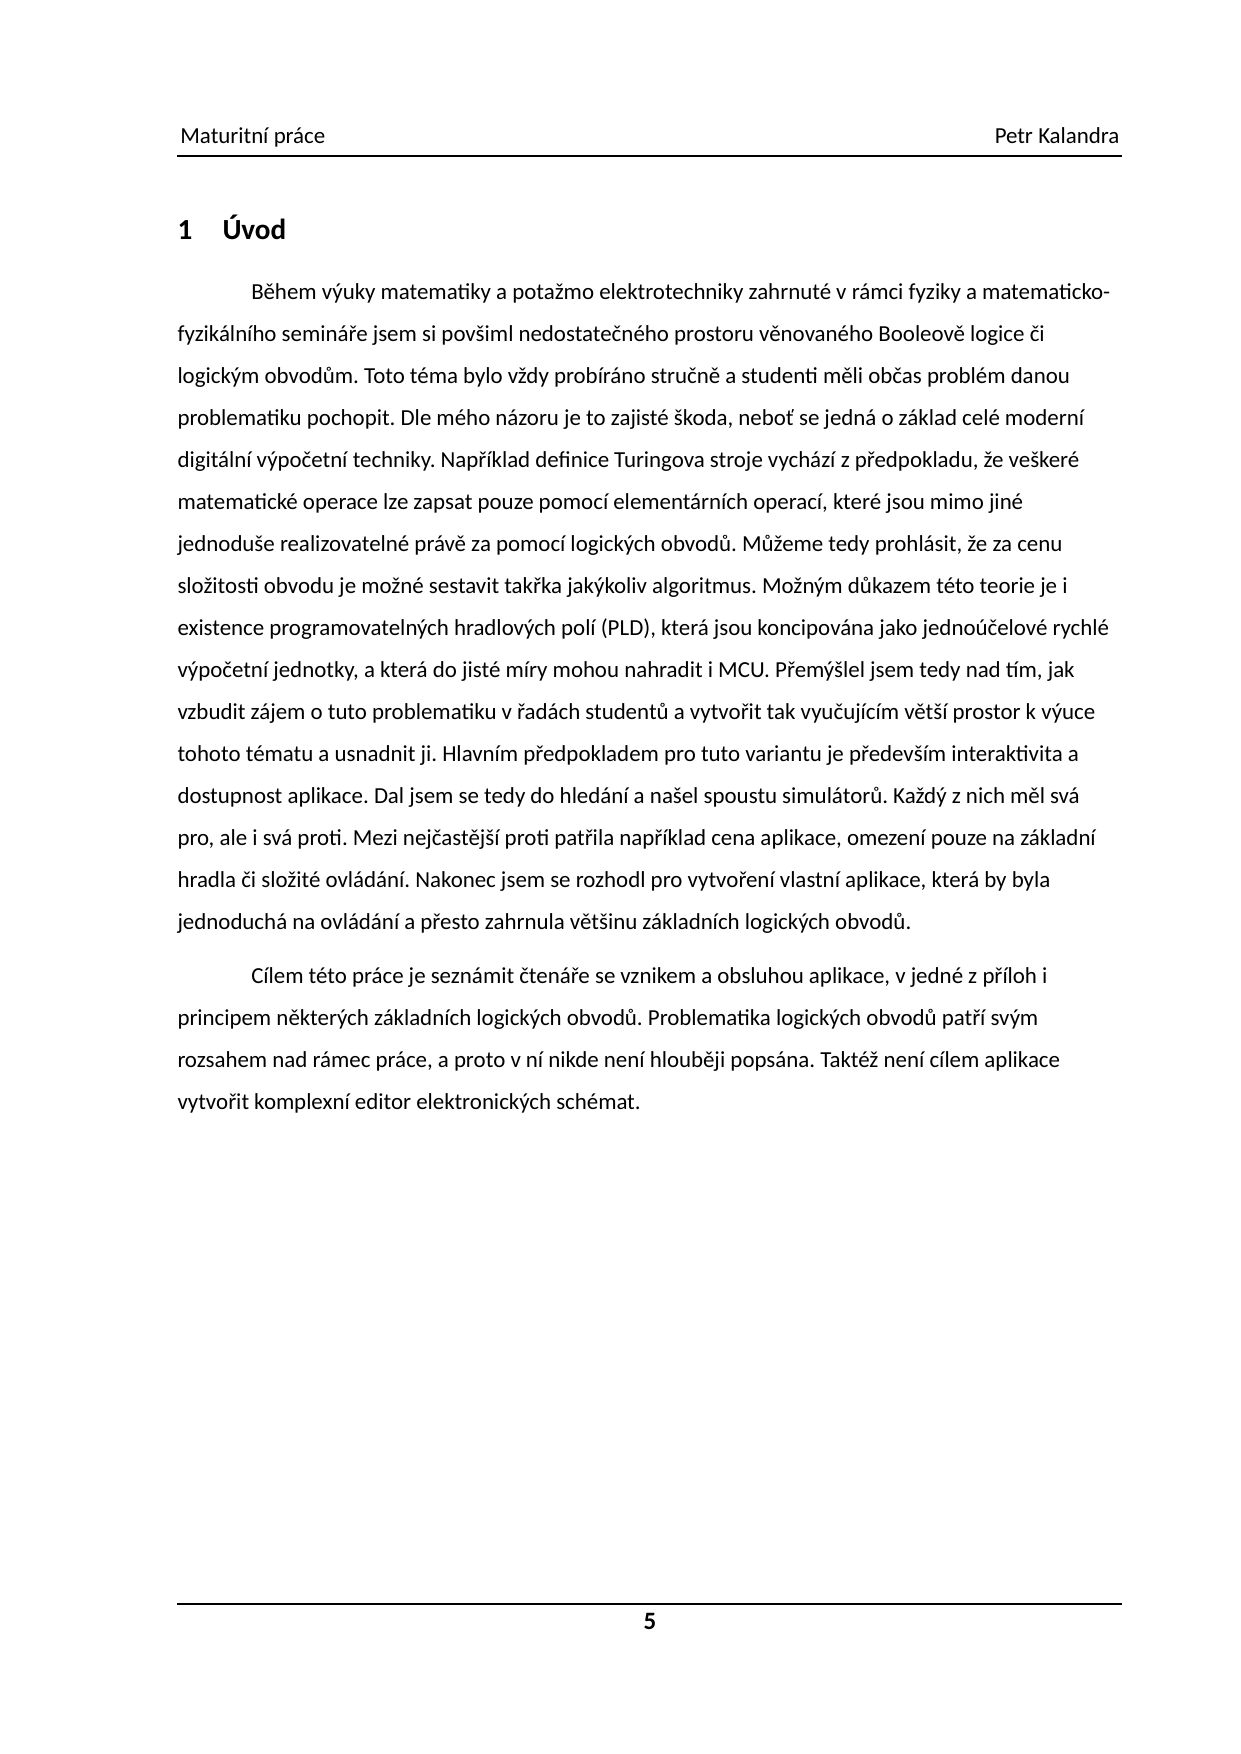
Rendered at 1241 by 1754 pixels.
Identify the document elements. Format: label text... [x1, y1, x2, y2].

subtitle 1 Úvod [177, 211, 1122, 247]
text Během výuky matematiky a potažmo elektrotechniky zahrnuté v rámci fyziky a matematicko-fyzikálního semináře jsem si povšiml nedostatečného prostoru věnovaného Booleově logice či logickým obvodům. Toto téma bylo vždy probíráno stručně a studenti měli občas problém danou problematiku pochopit. Dle mého názoru je to zajisté škoda, neboť se jedná o základ celé moderní digitální výpočetní techniky. Například definice Turingova stroje vychází z předpokladu, že veškeré matematické operace lze zapsat pouze pomocí elementárních operací, které jsou mimo jiné jednoduše realizovatelné právě za pomocí logických obvodů. Můžeme tedy prohlásit, že za cenu složitosti obvodu je možné sestavit takřka jakýkoliv algoritmus. Možným důkazem této teorie je i existence programovatelných hradlových polí (PLD), která jsou koncipována jako jednoúčelové rychlé výpočetní jednotky, a která do jisté míry mohou nahradit i MCU. Přemýšlel jsem tedy nad tím, jak vzbudit zájem o tuto problematiku v řadách studentů a vytvořit tak vyučujícím větší prostor k výuce tohoto tématu a usnadnit ji. Hlavním předpokladem pro tuto variantu je především interaktivita a dostupnost aplikace. Dal jsem se tedy do hledání a našel spoustu simulátorů. Každý z nich měl svá pro, ale i svá proti. Mezi nejčastější proti patřila například cena aplikace, omezení pouze na základní hradla či složité ovládání. Nakonec jsem se rozhodl pro vytvoření vlastní aplikace, která by byla jednoduchá na ovládání a přesto zahrnula většinu základních logických obvodů. [177, 277, 1122, 935]
text Cílem této práce je seznámit čtenáře se vznikem a obsluhou aplikace, v jedné z příloh i principem některých základních logických obvodů. Problematika logických obvodů patří svým rozsahem nad rámec práce, a proto v ní nikde není hlouběji popsána. Taktéž není cílem aplikace vytvořit komplexní editor elektronických schémat. [177, 962, 1122, 1116]
